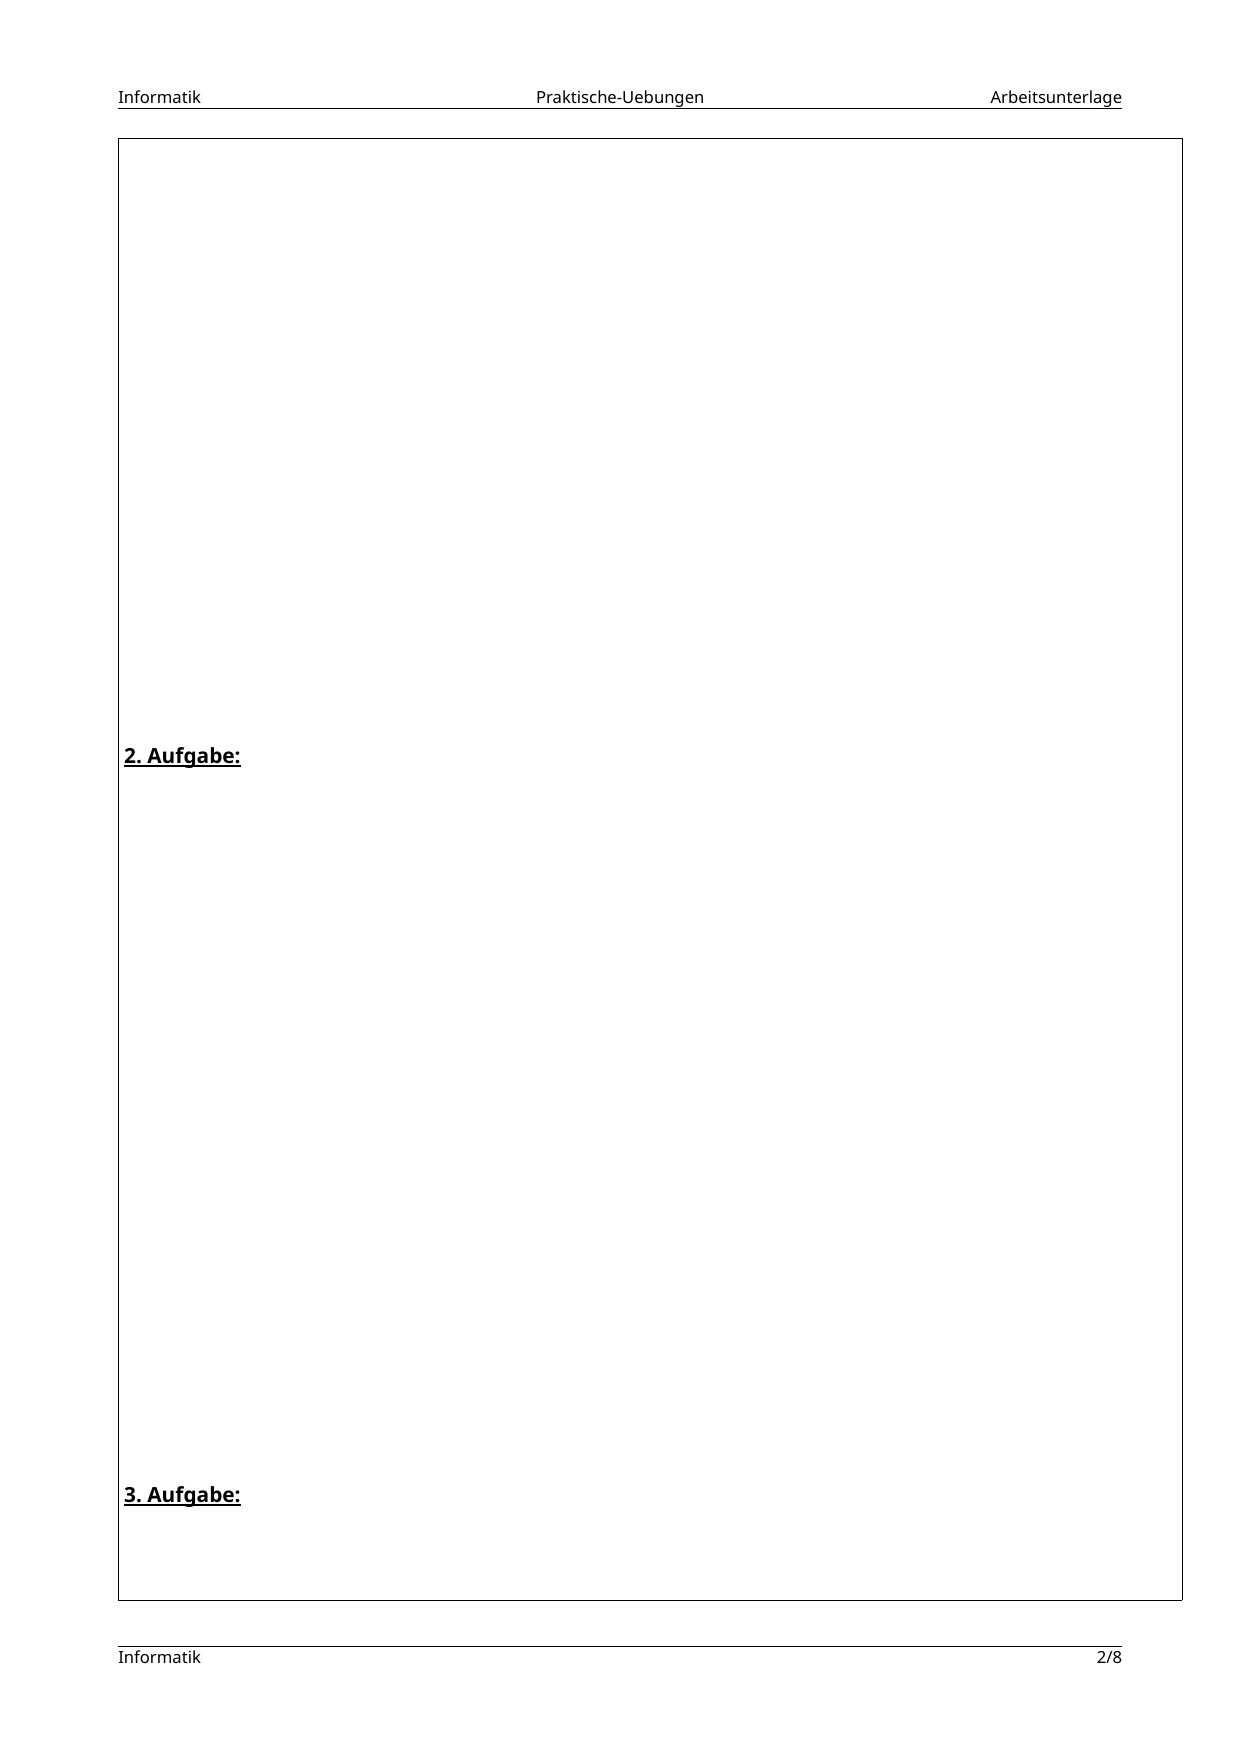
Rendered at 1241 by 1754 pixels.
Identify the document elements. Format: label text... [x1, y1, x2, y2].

table_cell 2. Aufgabe: 3. Aufgabe: [119, 139, 1182, 1600]
